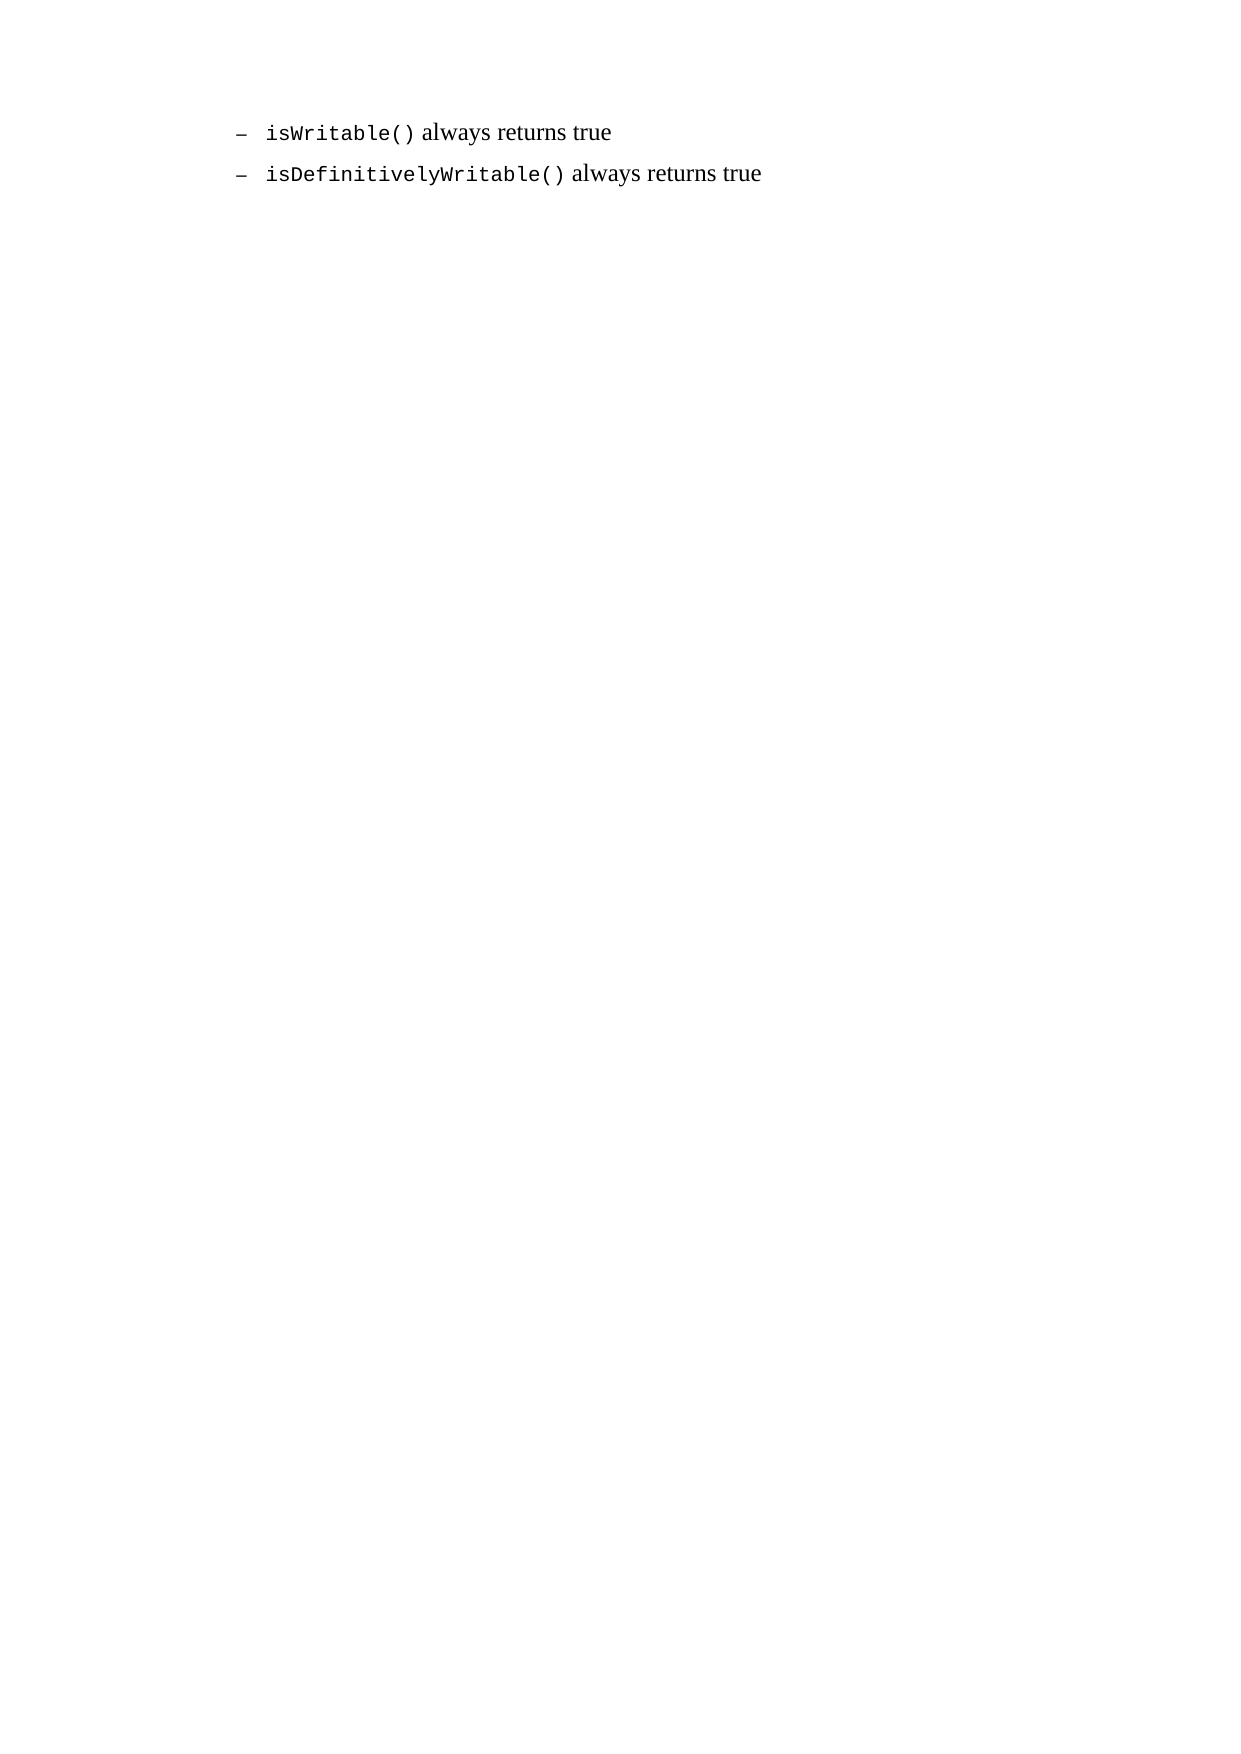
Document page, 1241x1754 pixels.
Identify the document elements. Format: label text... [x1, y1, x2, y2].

list isWritable() always returns true [236, 118, 1122, 147]
list isDefinitivelyWritable() always returns true [236, 159, 1122, 188]
